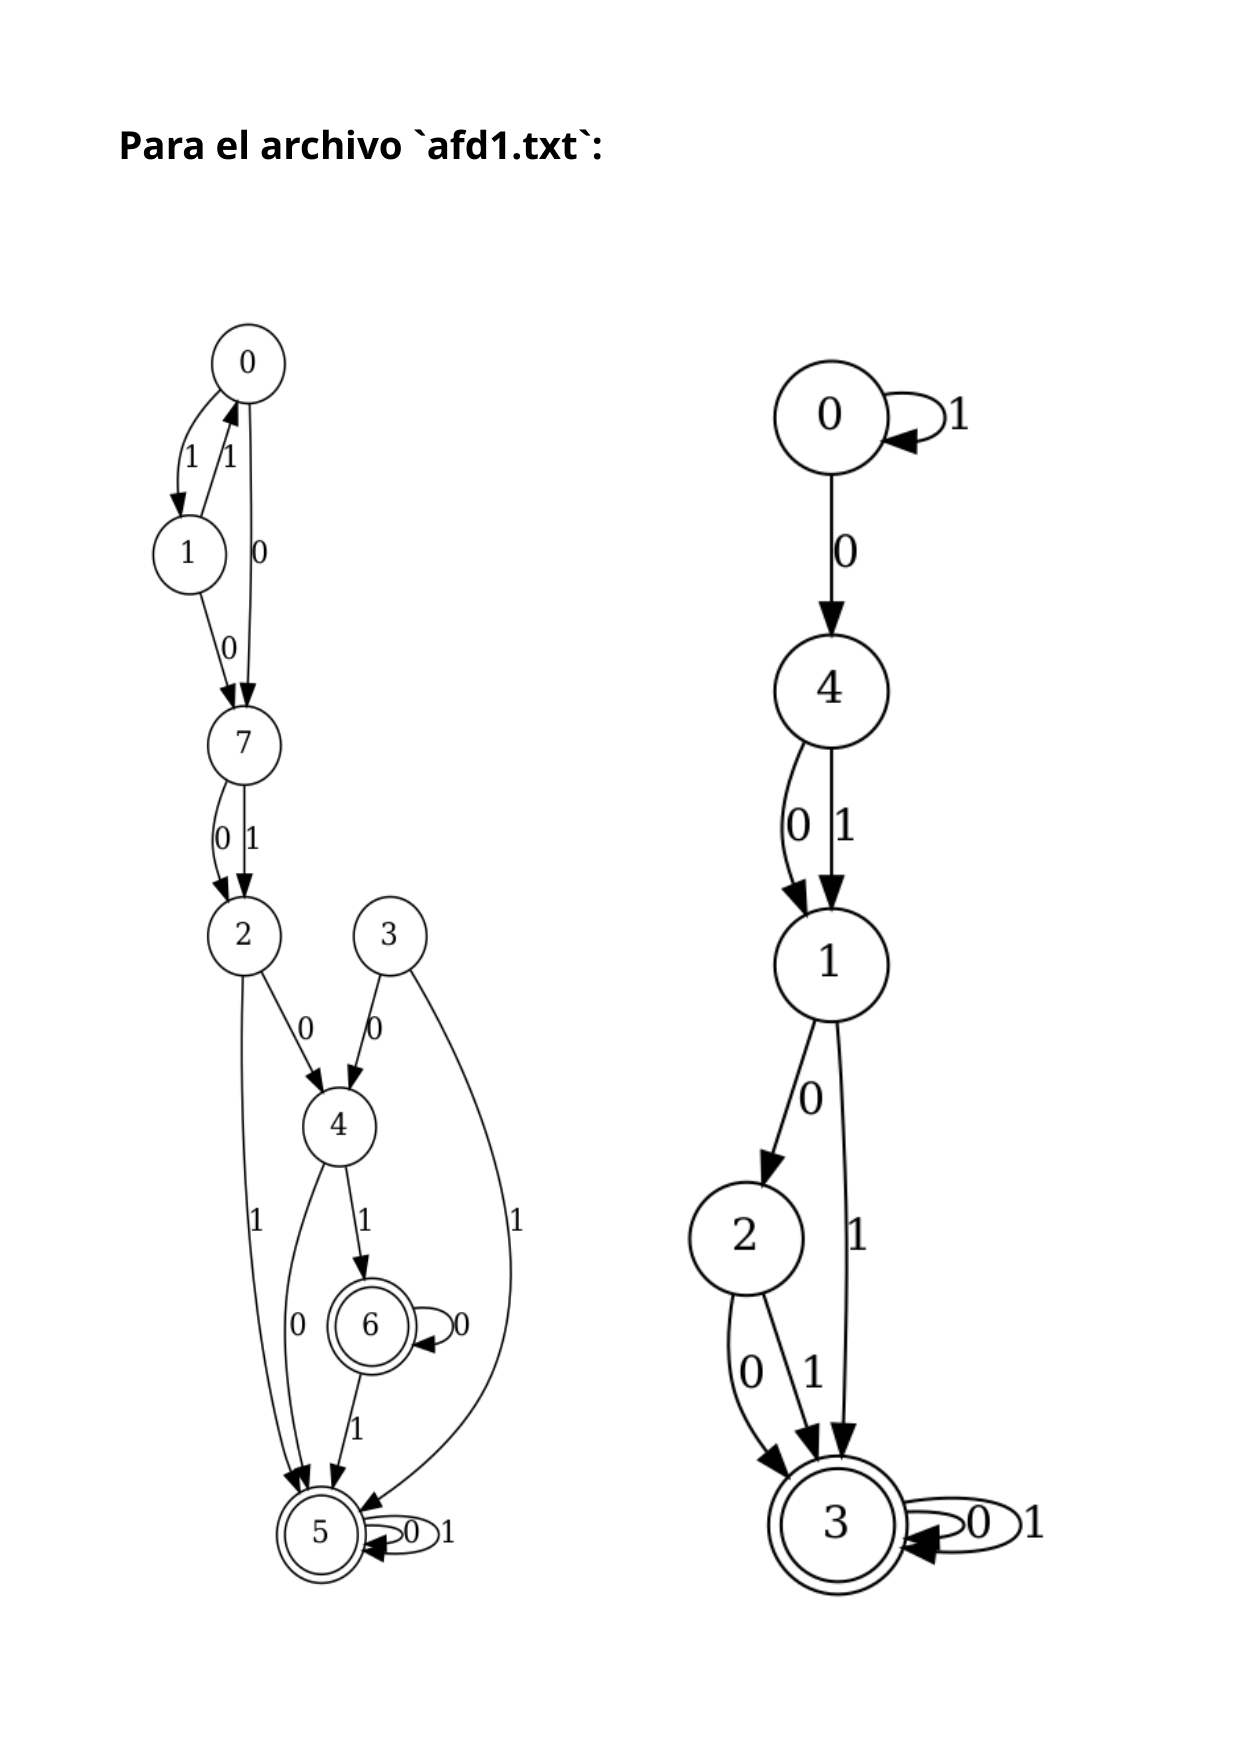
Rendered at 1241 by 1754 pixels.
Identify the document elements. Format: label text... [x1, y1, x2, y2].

text Para el archivo `afd1.txt`: [118, 118, 1122, 171]
picture [625, 295, 1084, 1605]
picture [120, 301, 544, 1607]
